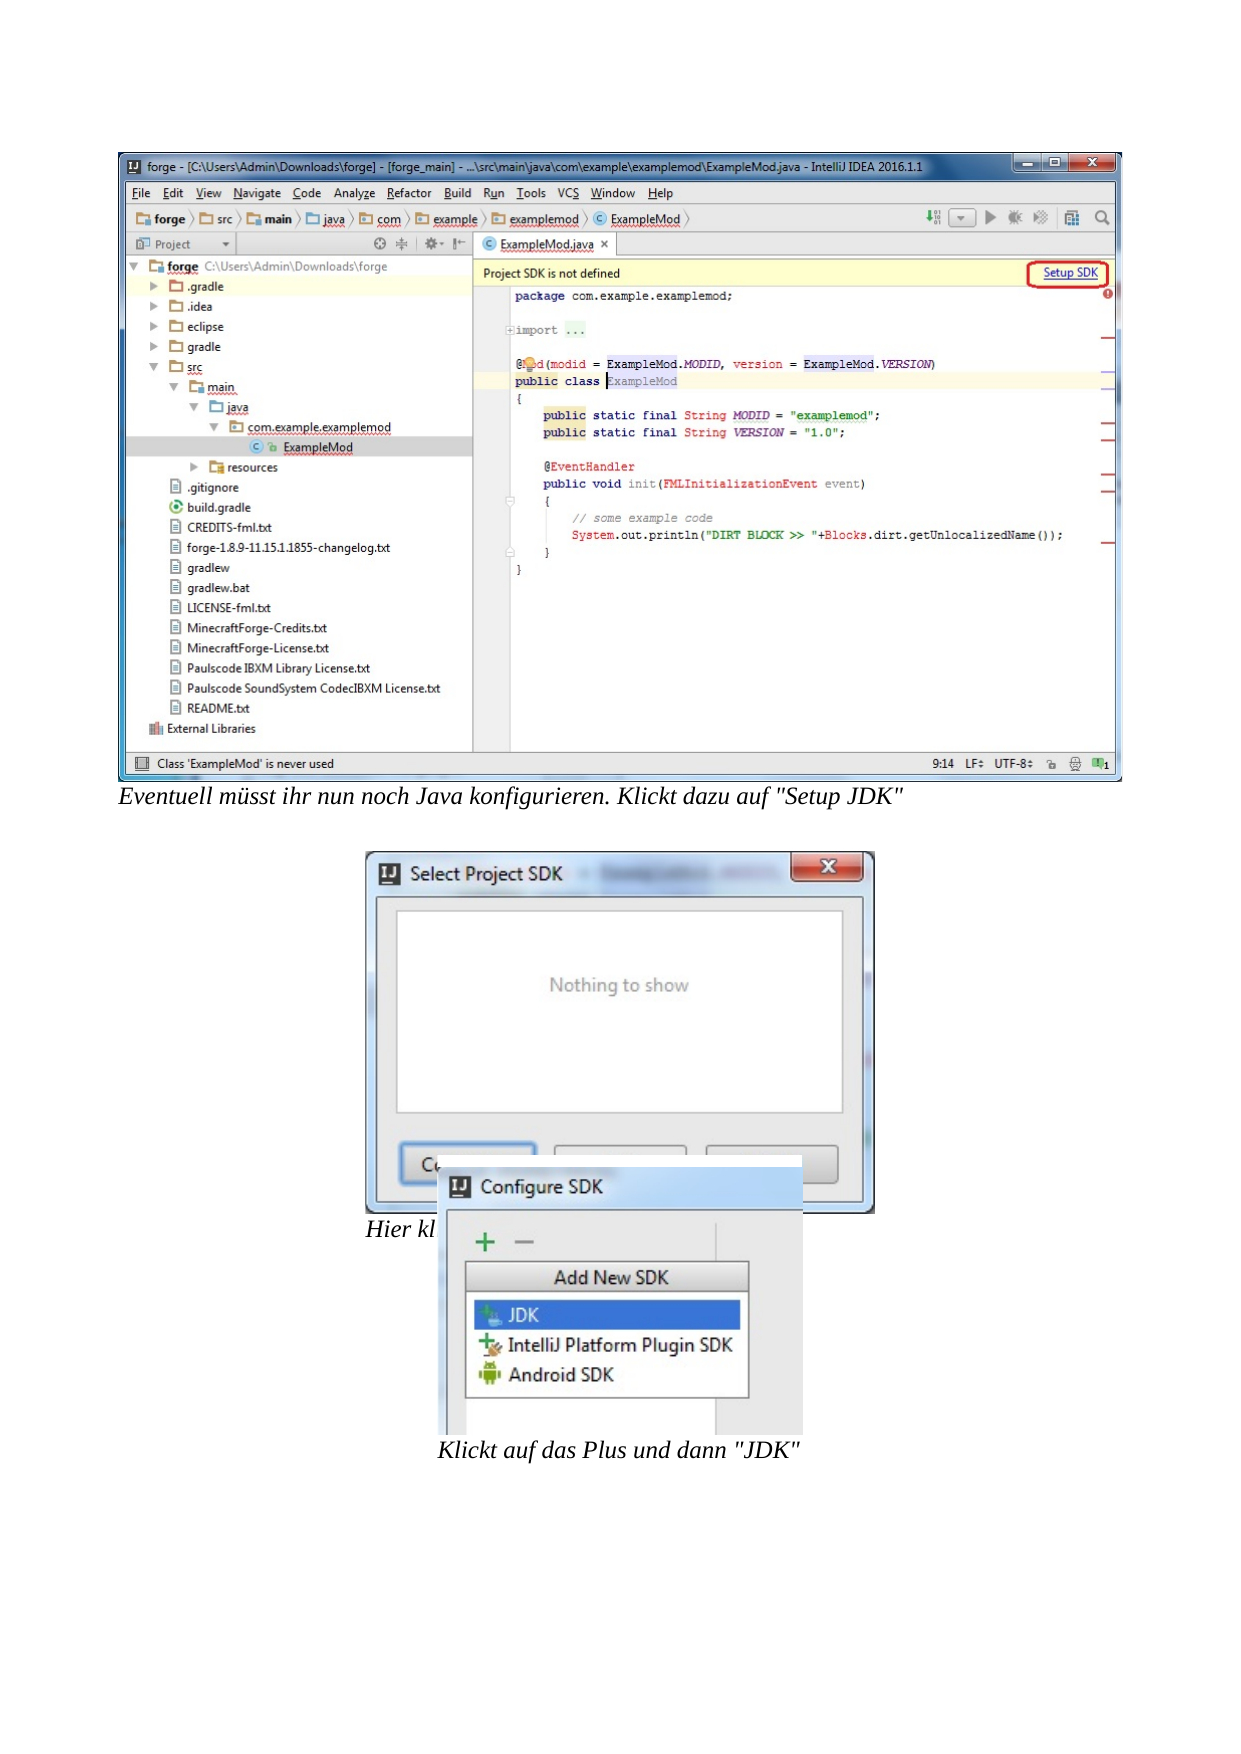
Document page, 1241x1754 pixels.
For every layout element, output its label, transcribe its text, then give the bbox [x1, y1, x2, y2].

text Klickt auf das Plus und dann "JDK" [437, 1435, 803, 1463]
text Eventuell müsst ihr nun noch Java konfigurieren. Klickt dazu auf "Setup JDK" [118, 782, 1122, 810]
picture [365, 851, 875, 1435]
picture [118, 152, 1123, 782]
text Hier klickt ihr nun auf "Configure..." [365, 1214, 437, 1242]
text Hier klickt ihr nun auf "Configure..." [803, 1214, 875, 1242]
